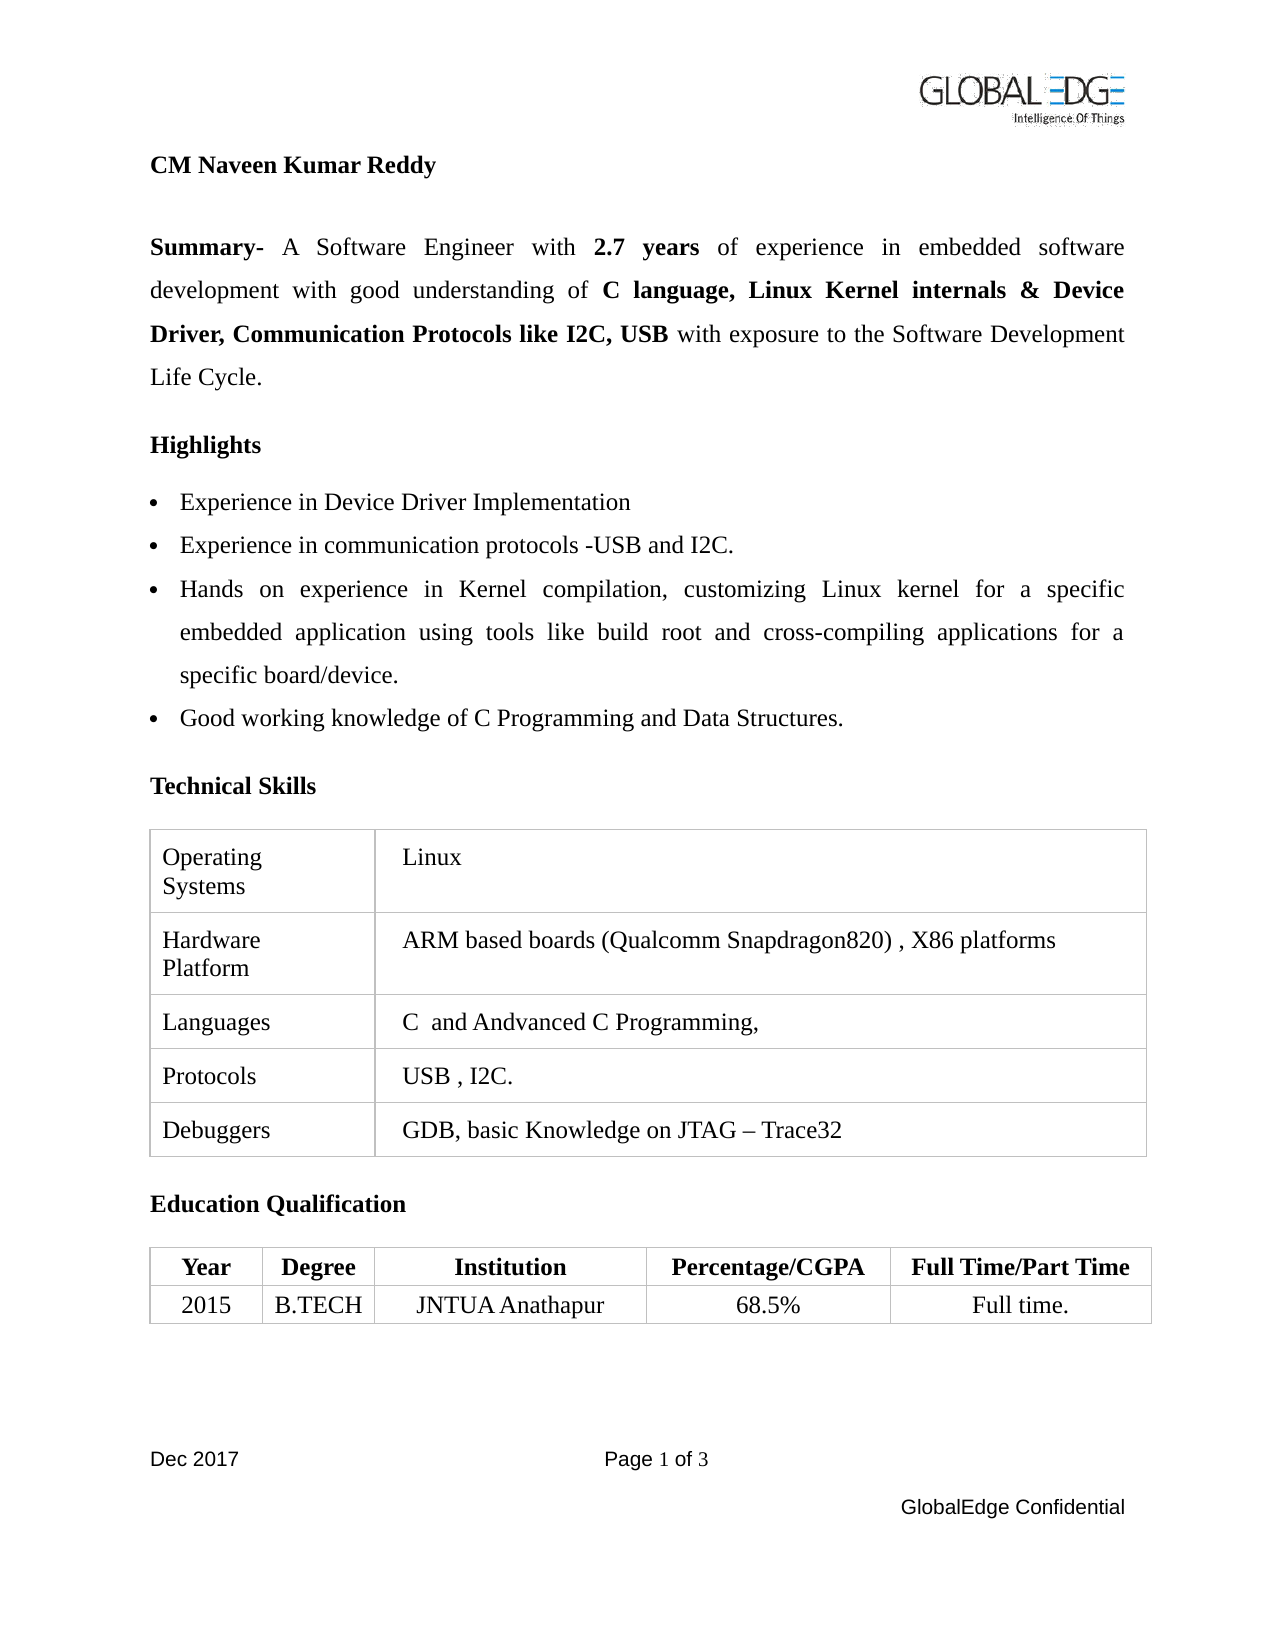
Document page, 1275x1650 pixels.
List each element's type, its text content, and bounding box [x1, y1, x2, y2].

table_cell 68.5% [647, 1286, 890, 1323]
table_cell Full time. [891, 1286, 1151, 1323]
table_header Operating Systems [151, 830, 374, 912]
list Experience in communication protocols -USB and I2C. [150, 531, 1125, 559]
table_header Linux [376, 830, 1146, 912]
text Highlights [150, 430, 1125, 459]
picture [918, 73, 1125, 127]
list Experience in Device Driver Implementation [150, 487, 1125, 516]
text Education Qualification [150, 1189, 1125, 1218]
table_cell Debuggers [151, 1103, 374, 1156]
text Technical Skills [150, 771, 1125, 800]
table_cell JNTUA Anathapur [375, 1286, 646, 1323]
table_cell B.TECH [263, 1286, 374, 1323]
table_header Year [151, 1248, 262, 1285]
text CM Naveen Kumar Reddy [150, 150, 1125, 179]
table_cell USB , I2C. [376, 1049, 1146, 1102]
table_cell ARM based boards (Qualcomm Snapdragon820) , X86 platforms [376, 913, 1146, 994]
list Good working knowledge of C Programming and Data Structures. [150, 703, 1125, 732]
list Hands on experience in Kernel compilation, customizing Linux kernel for a specific embedded application using tools like build root and cross-compiling applications for a specific board/device. [150, 574, 1125, 689]
table_cell Hardware Platform [151, 913, 374, 994]
table_header Percentage/CGPA [647, 1248, 890, 1285]
table_header Full Time/Part Time [891, 1248, 1151, 1285]
table_cell Protocols [151, 1049, 374, 1102]
table_header Institution [375, 1248, 646, 1285]
table_cell C and Andvanced C Programming, [376, 995, 1146, 1048]
table_cell Languages [151, 995, 374, 1048]
table_cell 2015 [151, 1286, 262, 1323]
table_cell GDB, basic Knowledge on JTAG – Trace32 [376, 1103, 1146, 1156]
table_header Degree [263, 1248, 374, 1285]
text Summary- A Software Engineer with 2.7 years of experience in embedded software development with good understanding of C language, Linux Kernel internals & Device Driver, Communication Protocols like I2C, USB with exposure to the Software Development Life Cycle. [150, 232, 1125, 391]
